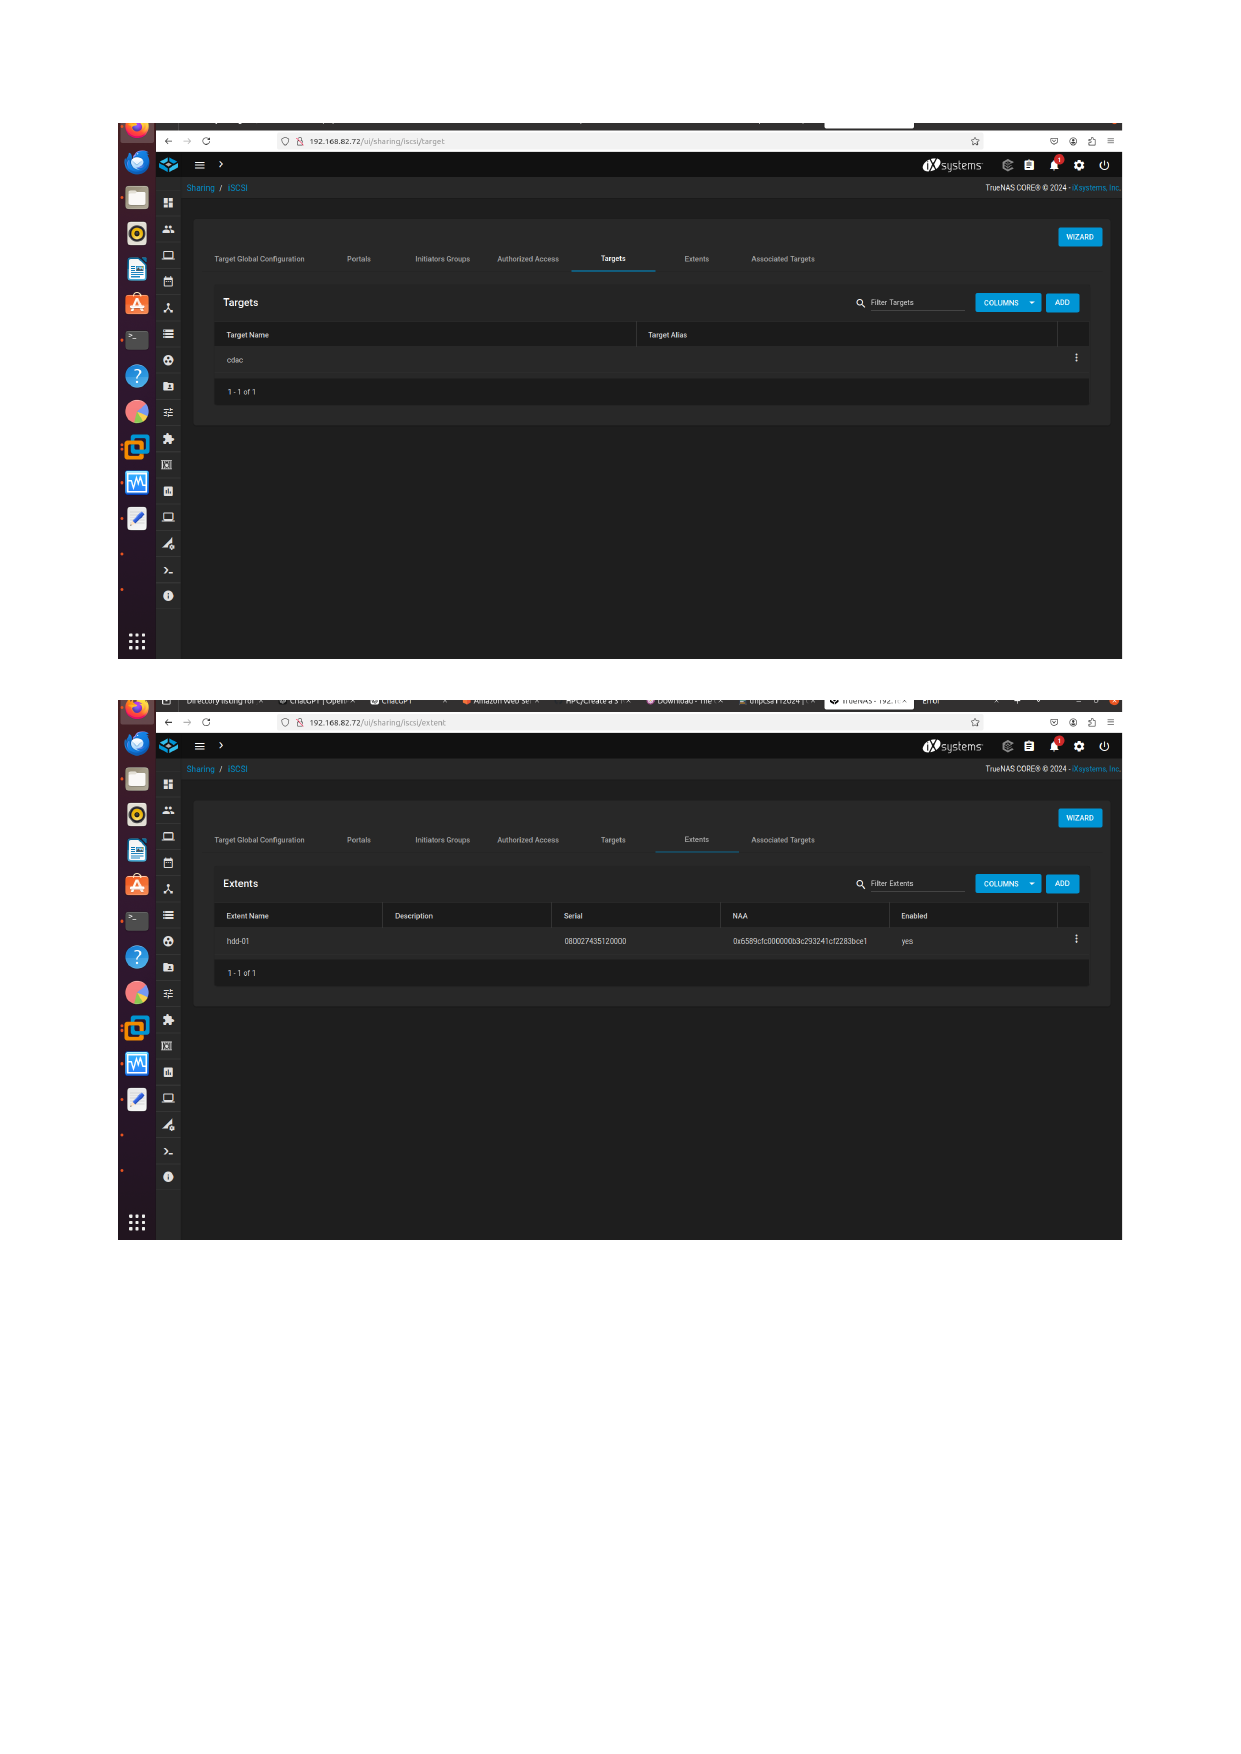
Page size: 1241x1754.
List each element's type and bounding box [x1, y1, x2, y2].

picture [118, 123, 1123, 659]
picture [118, 700, 1123, 1240]
